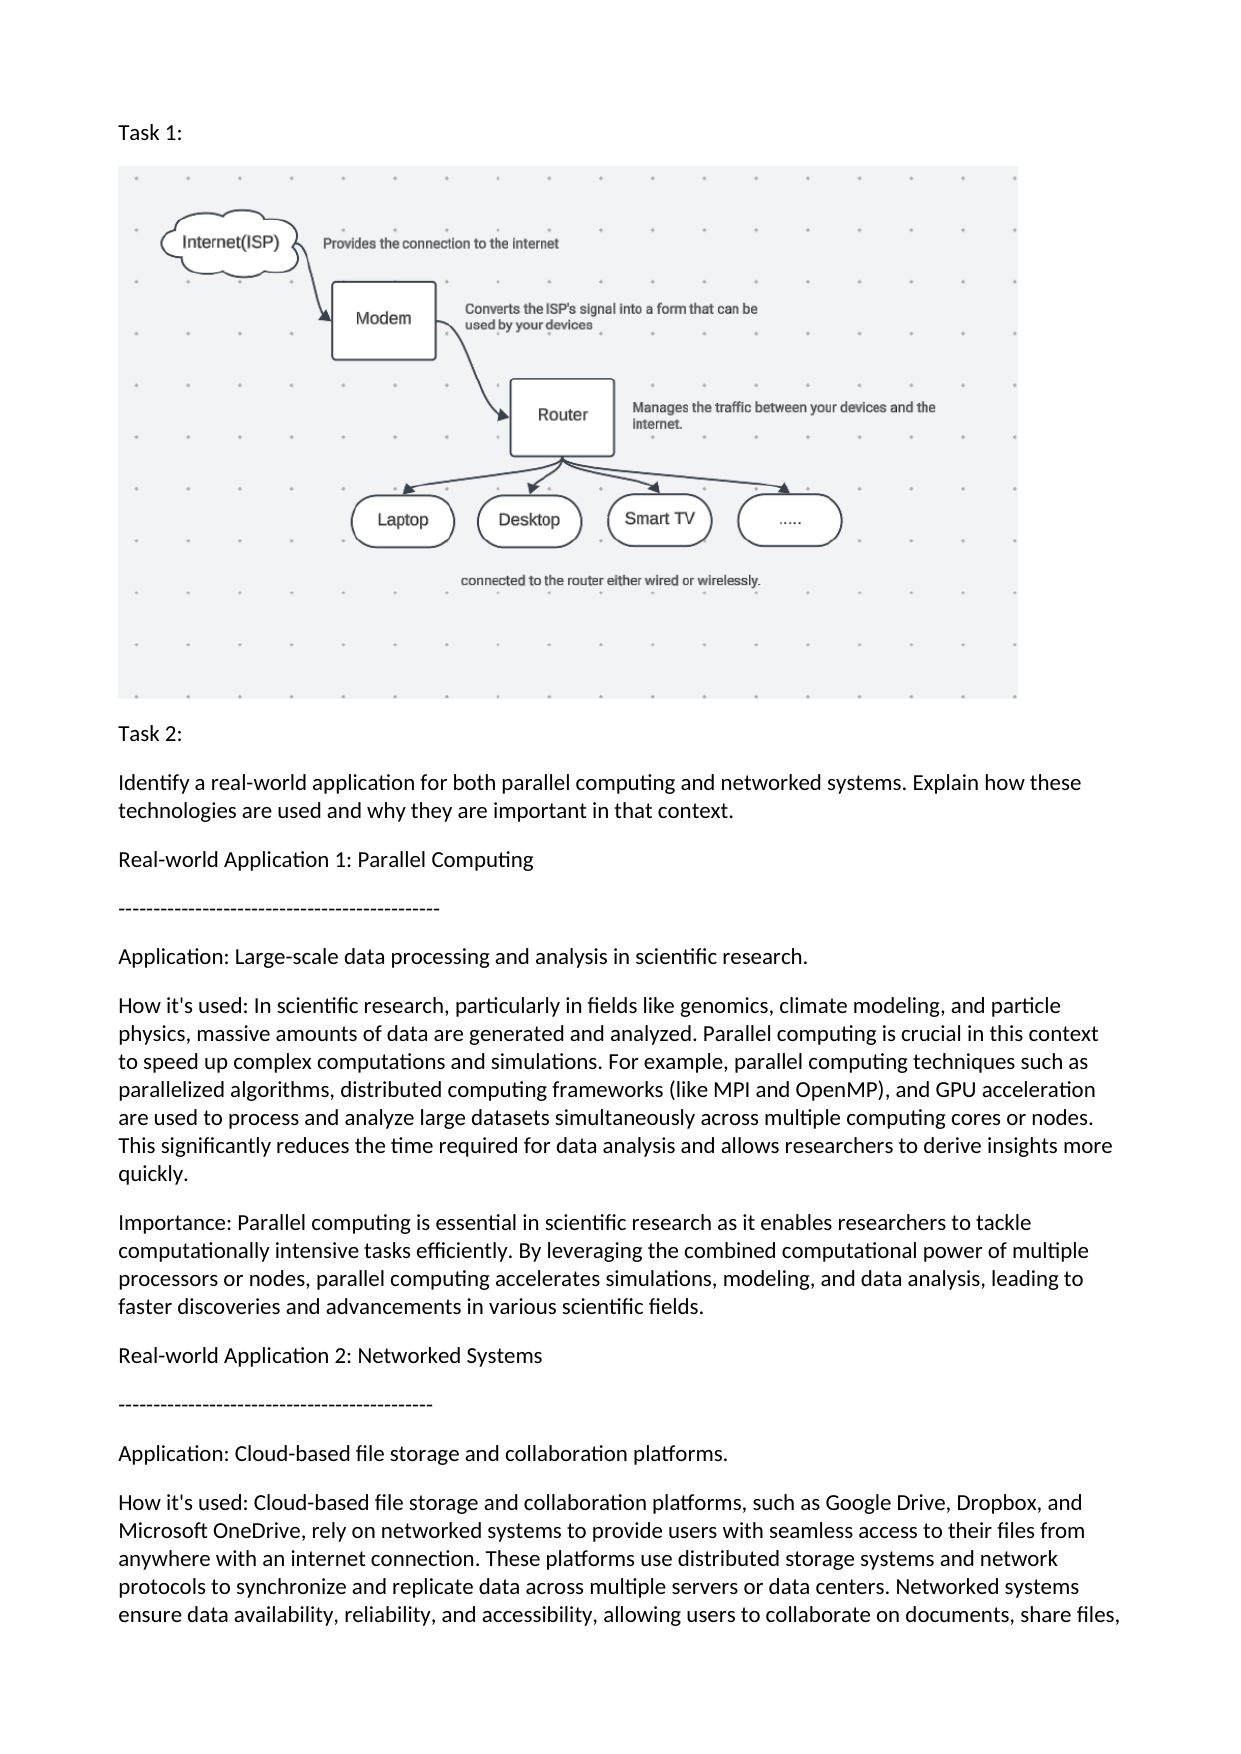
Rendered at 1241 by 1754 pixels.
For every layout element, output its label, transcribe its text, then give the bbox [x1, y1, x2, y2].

text How it's used: Cloud-based file storage and collaboration platforms, such as Google Drive, Dropbox, and Microsoft OneDrive, rely on networked systems to provide users with seamless access to their files from anywhere with an internet connection. These platforms use distributed storage systems and network protocols to synchronize and replicate data across multiple servers or data centers. Networked systems ensure data availability, reliability, and accessibility, allowing users to collaborate on documents, share files, [118, 1488, 1122, 1628]
text Application: Large-scale data processing and analysis in scientific research. [118, 942, 1122, 971]
text Identify a real-world application for both parallel computing and networked systems. Explain how these technologies are used and why they are important in that context. [118, 768, 1122, 824]
text Task 1: [118, 118, 1122, 146]
text Importance: Parallel computing is essential in scientific research as it enables researchers to tackle computationally intensive tasks efficiently. By leveraging the combined computational power of multiple processors or nodes, parallel computing accelerates simulations, modeling, and data analysis, leading to faster discoveries and advancements in various scientific fields. [118, 1208, 1122, 1320]
text How it's used: In scientific research, particularly in fields like genomics, climate modeling, and particle physics, massive amounts of data are generated and analyzed. Parallel computing is crucial in this context to speed up complex computations and simulations. For example, parallel computing techniques such as parallelized algorithms, distributed computing frameworks (like MPI and OpenMP), and GPU acceleration are used to process and analyze large datasets simultaneously across multiple computing cores or nodes. This significantly reduces the time required for data analysis and allows researchers to derive insights more quickly. [118, 991, 1122, 1187]
text --------------------------------------------- [118, 1390, 1122, 1418]
text Application: Cloud-based file storage and collaboration platforms. [118, 1439, 1122, 1467]
text Real-world Application 1: Parallel Computing [118, 845, 1122, 873]
text Real-world Application 2: Networked Systems [118, 1341, 1122, 1369]
text Task 2: [118, 719, 1122, 747]
text ---------------------------------------------- [118, 894, 1122, 922]
